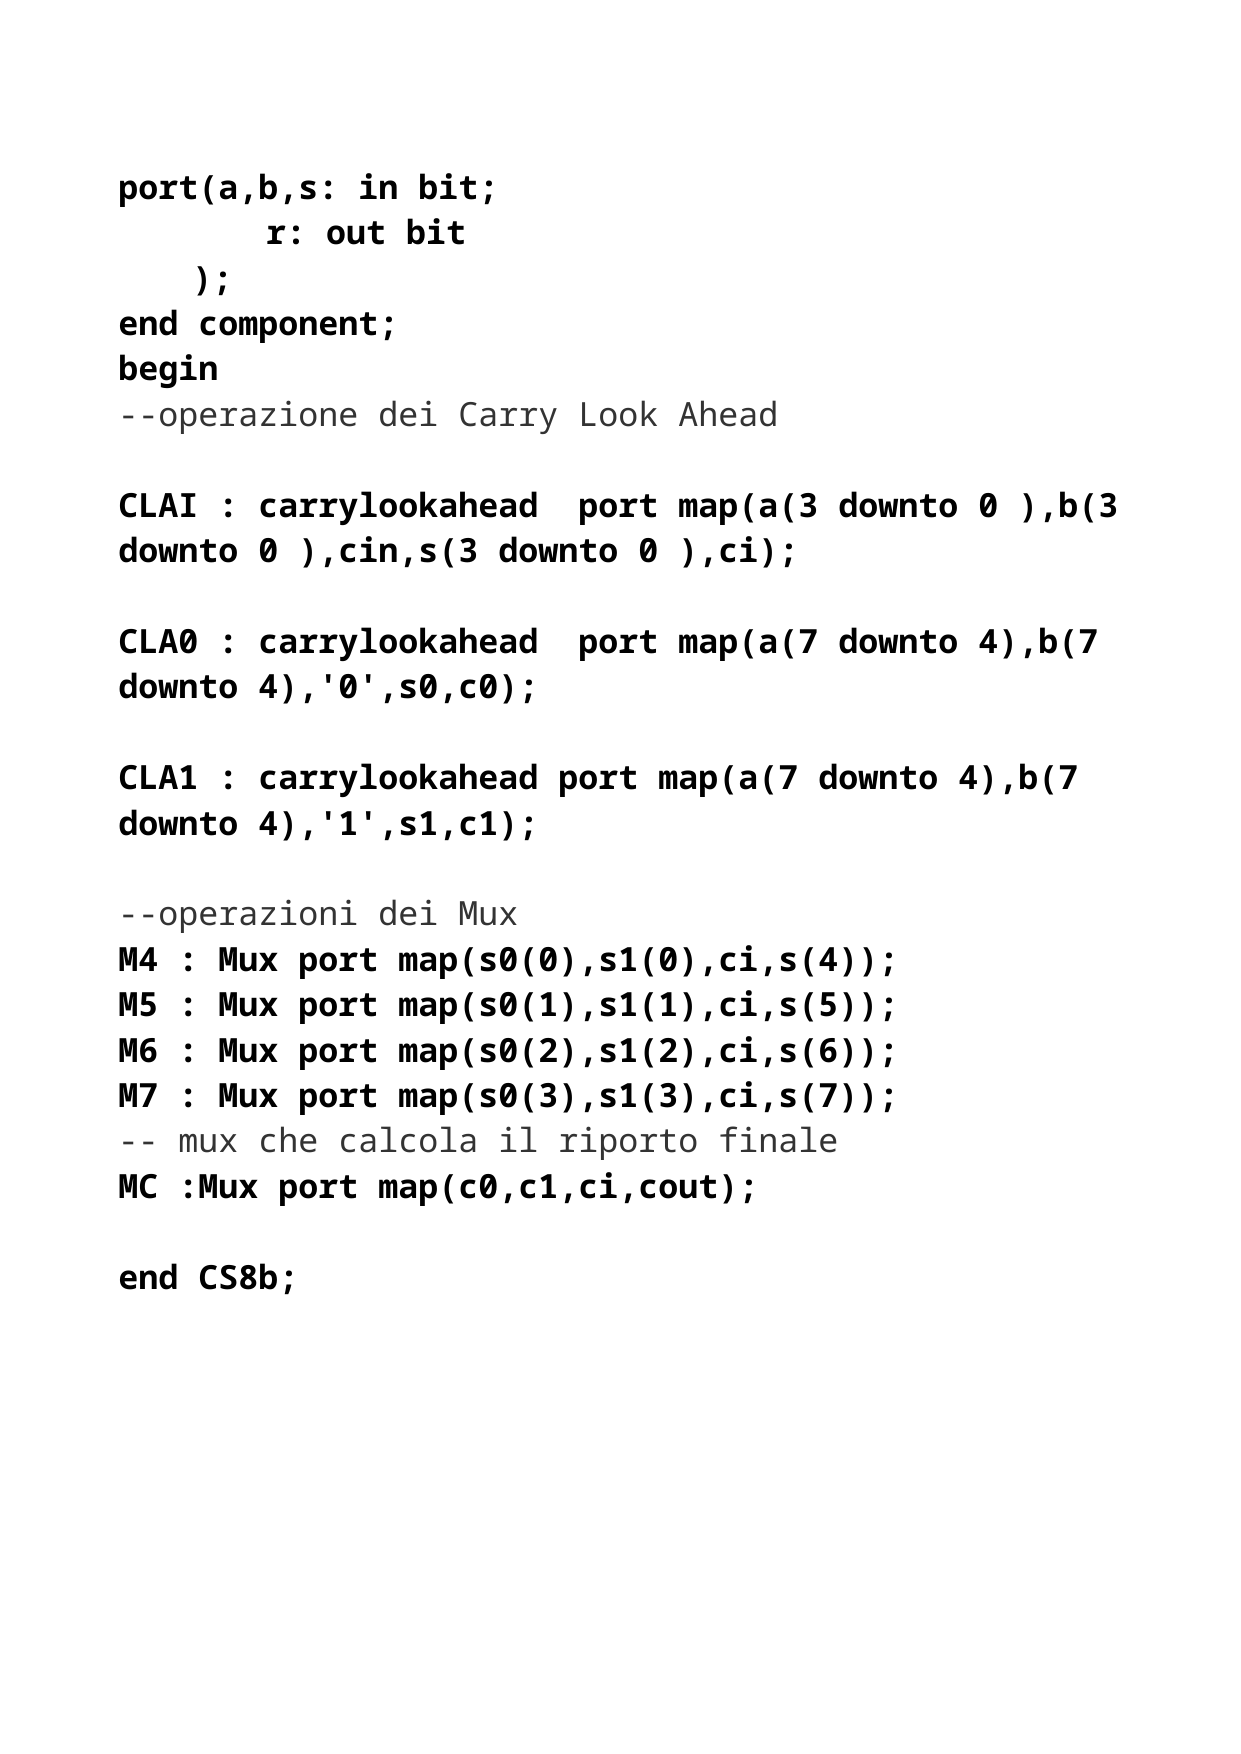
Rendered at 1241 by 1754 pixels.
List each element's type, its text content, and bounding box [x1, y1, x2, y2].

text --operazioni dei Mux [118, 890, 1122, 936]
text M6 : Mux port map(s0(2),s1(2),ci,s(6)); [118, 1026, 1122, 1072]
text ); [118, 254, 1122, 300]
text M4 : Mux port map(s0(0),s1(0),ci,s(4)); [118, 936, 1122, 981]
text port(a,b,s: in bit; [118, 163, 1122, 209]
text end CS8b; [118, 1253, 1122, 1299]
text MC :Mux port map(c0,c1,ci,cout); [118, 1163, 1122, 1208]
text r: out bit [118, 209, 1122, 254]
text end component; [118, 300, 1122, 345]
text CLAI : carrylookahead port map(a(3 downto 0 ),b(3 downto 0 ),cin,s(3 downto 0 ),ci); [118, 481, 1122, 572]
text CLA1 : carrylookahead port map(a(7 downto 4),b(7 downto 4),'1',s1,c1); [118, 754, 1122, 845]
text --operazione dei Carry Look Ahead [118, 391, 1122, 436]
text begin [118, 345, 1122, 391]
text -- mux che calcola il riporto finale [118, 1117, 1122, 1163]
text M7 : Mux port map(s0(3),s1(3),ci,s(7)); [118, 1072, 1122, 1117]
text M5 : Mux port map(s0(1),s1(1),ci,s(5)); [118, 981, 1122, 1026]
text CLA0 : carrylookahead port map(a(7 downto 4),b(7 downto 4),'0',s0,c0); [118, 618, 1122, 708]
